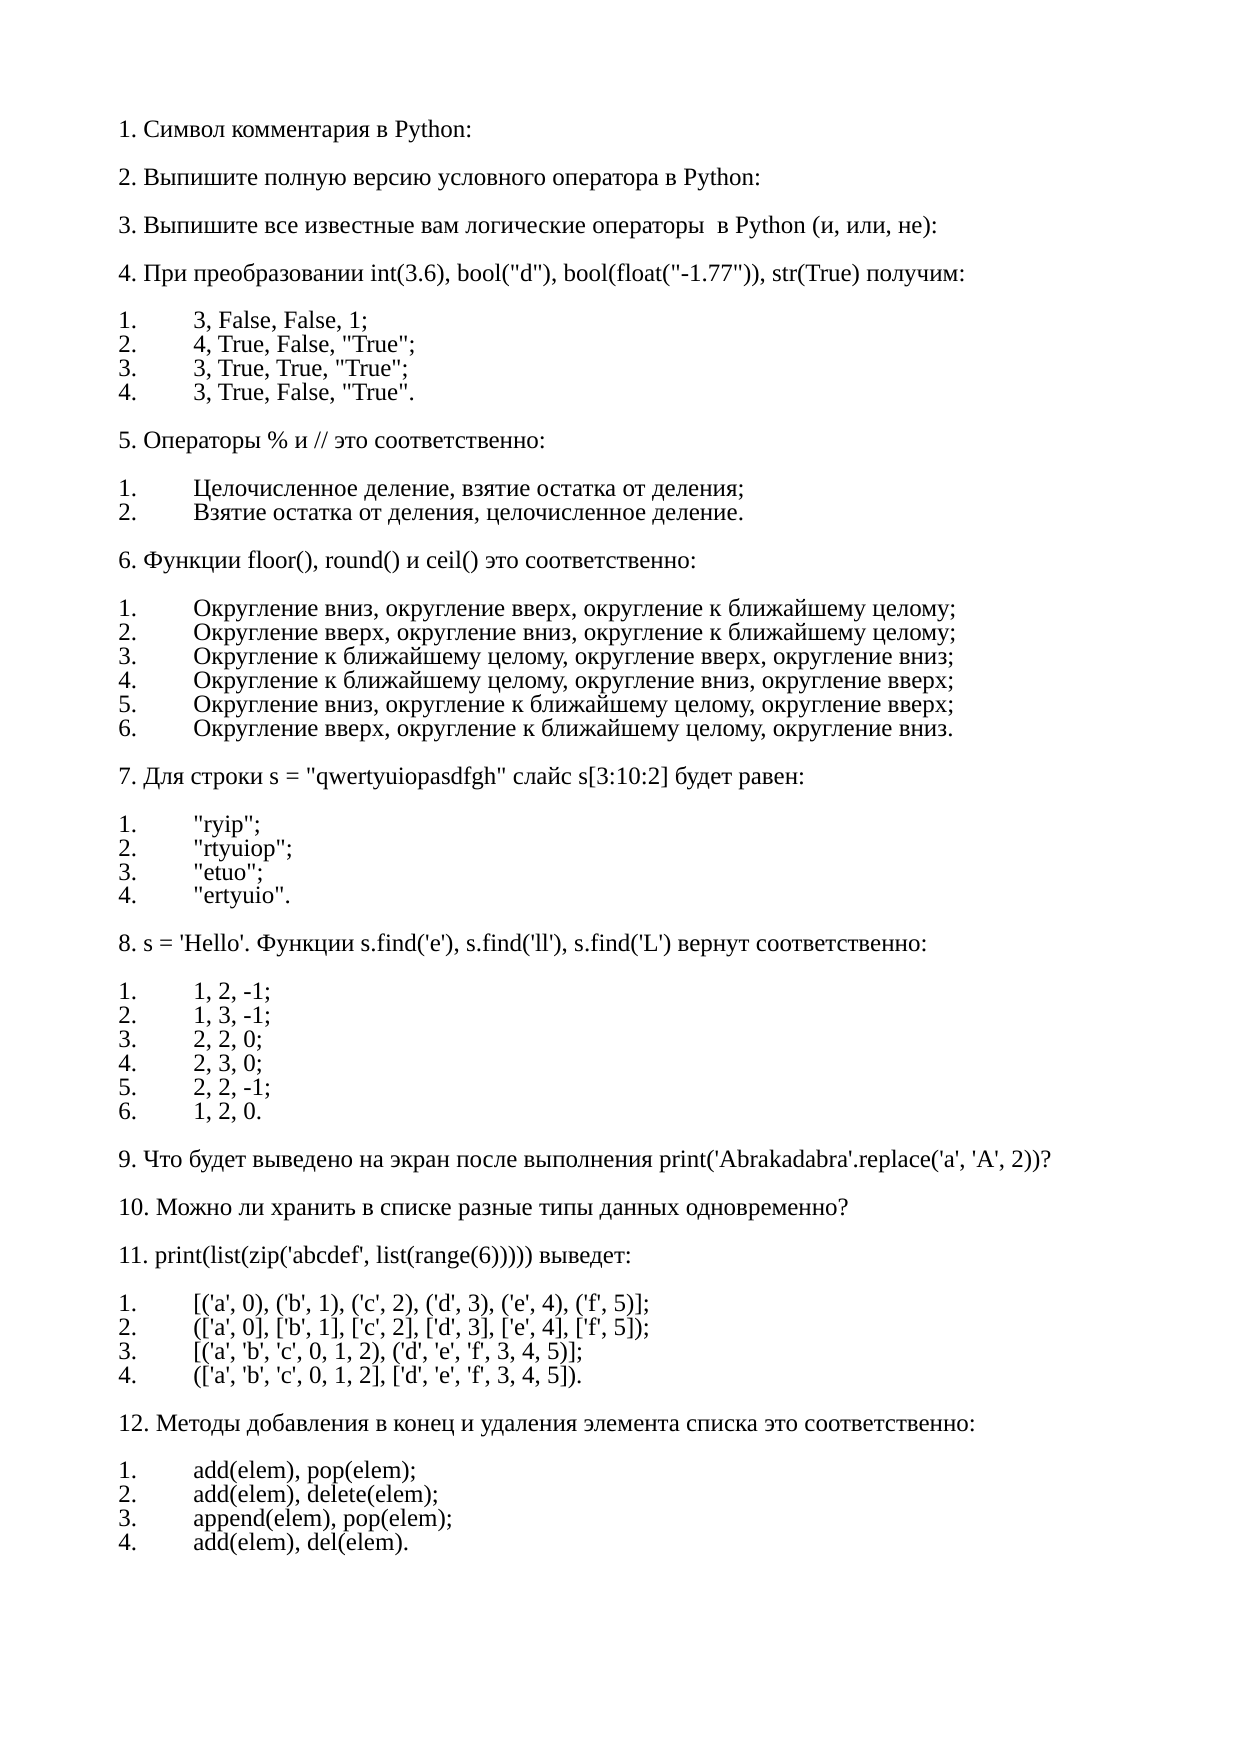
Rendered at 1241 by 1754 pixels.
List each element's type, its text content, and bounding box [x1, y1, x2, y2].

text 9. Что будет выведено на экран после выполнения print('Abrakadabra'.replace('a', 'A', 2))? [118, 1148, 1122, 1172]
list 3, True, True, "True"; [118, 358, 1122, 382]
list Взятие остатка от деления, целочисленное деление. [118, 501, 1122, 525]
list 1, 2, 0. [118, 1100, 1122, 1124]
list [('a', 0), ('b', 1), ('c', 2), ('d', 3), ('e', 4), ('f', 5)]; [118, 1292, 1122, 1316]
list [('a', 'b', 'c', 0, 1, 2), ('d', 'e', 'f', 3, 4, 5)]; [118, 1340, 1122, 1364]
list 3, True, False, "True". [118, 382, 1122, 406]
text 3. Выпишите все известные вам логические операторы в Python (и, или, не): [118, 214, 1122, 238]
list "rtyuiop"; [118, 837, 1122, 861]
text 8. s = 'Hello'. Функции s.find('e'), s.find('ll'), s.find('L') вернут соответственно: [118, 933, 1122, 957]
list 2, 2, 0; [118, 1028, 1122, 1052]
list 4, True, False, "True"; [118, 334, 1122, 358]
text 10. Можно ли хранить в списке разные типы данных одновременно? [118, 1196, 1122, 1220]
list 1, 3, -1; [118, 1004, 1122, 1028]
list 2, 2, -1; [118, 1076, 1122, 1100]
text 11. print(list(zip('abcdef', list(range(6))))) выведет: [118, 1244, 1122, 1268]
text 1. Символ комментария в Python: [118, 118, 1122, 142]
list add(elem), delete(elem); [118, 1484, 1122, 1508]
list Округление вниз, округление к ближайшему целому, округление вверх; [118, 693, 1122, 717]
list append(elem), pop(elem); [118, 1508, 1122, 1532]
list 3, False, False, 1; [118, 310, 1122, 334]
text 12. Методы добавления в конец и удаления элемента списка это соответственно: [118, 1412, 1122, 1436]
list Округление вверх, округление вниз, округление к ближайшему целому; [118, 621, 1122, 645]
list Округление к ближайшему целому, округление вверх, округление вниз; [118, 645, 1122, 669]
text 7. Для строки s = "qwertyuiopasdfgh" слайс s[3:10:2] будет равен: [118, 765, 1122, 789]
list add(elem), del(elem). [118, 1532, 1122, 1556]
list (['a', 0], ['b', 1], ['c', 2], ['d', 3], ['e', 4], ['f', 5]); [118, 1316, 1122, 1340]
text 5. Операторы % и // это соответственно: [118, 429, 1122, 453]
list 1, 2, -1; [118, 981, 1122, 1004]
text 2. Выпишите полную версию условного оператора в Python: [118, 166, 1122, 190]
list Округление вверх, округление к ближайшему целому, округление вниз. [118, 717, 1122, 741]
list "etuo"; [118, 861, 1122, 885]
list add(elem), pop(elem); [118, 1460, 1122, 1484]
list Округление к ближайшему целому, округление вниз, округление вверх; [118, 669, 1122, 693]
text 6. Функции floor(), round() и ceil() это соответственно: [118, 549, 1122, 573]
text 4. При преобразовании int(3.6), bool("d"), bool(float("-1.77")), str(True) получим: [118, 262, 1122, 286]
list Округление вниз, округление вверх, округление к ближайшему целому; [118, 597, 1122, 621]
list "ryip"; [118, 813, 1122, 837]
list "ertyuio". [118, 885, 1122, 909]
list Целочисленное деление, взятие остатка от деления; [118, 477, 1122, 501]
list (['a', 'b', 'c', 0, 1, 2], ['d', 'e', 'f', 3, 4, 5]). [118, 1364, 1122, 1388]
list 2, 3, 0; [118, 1052, 1122, 1076]
